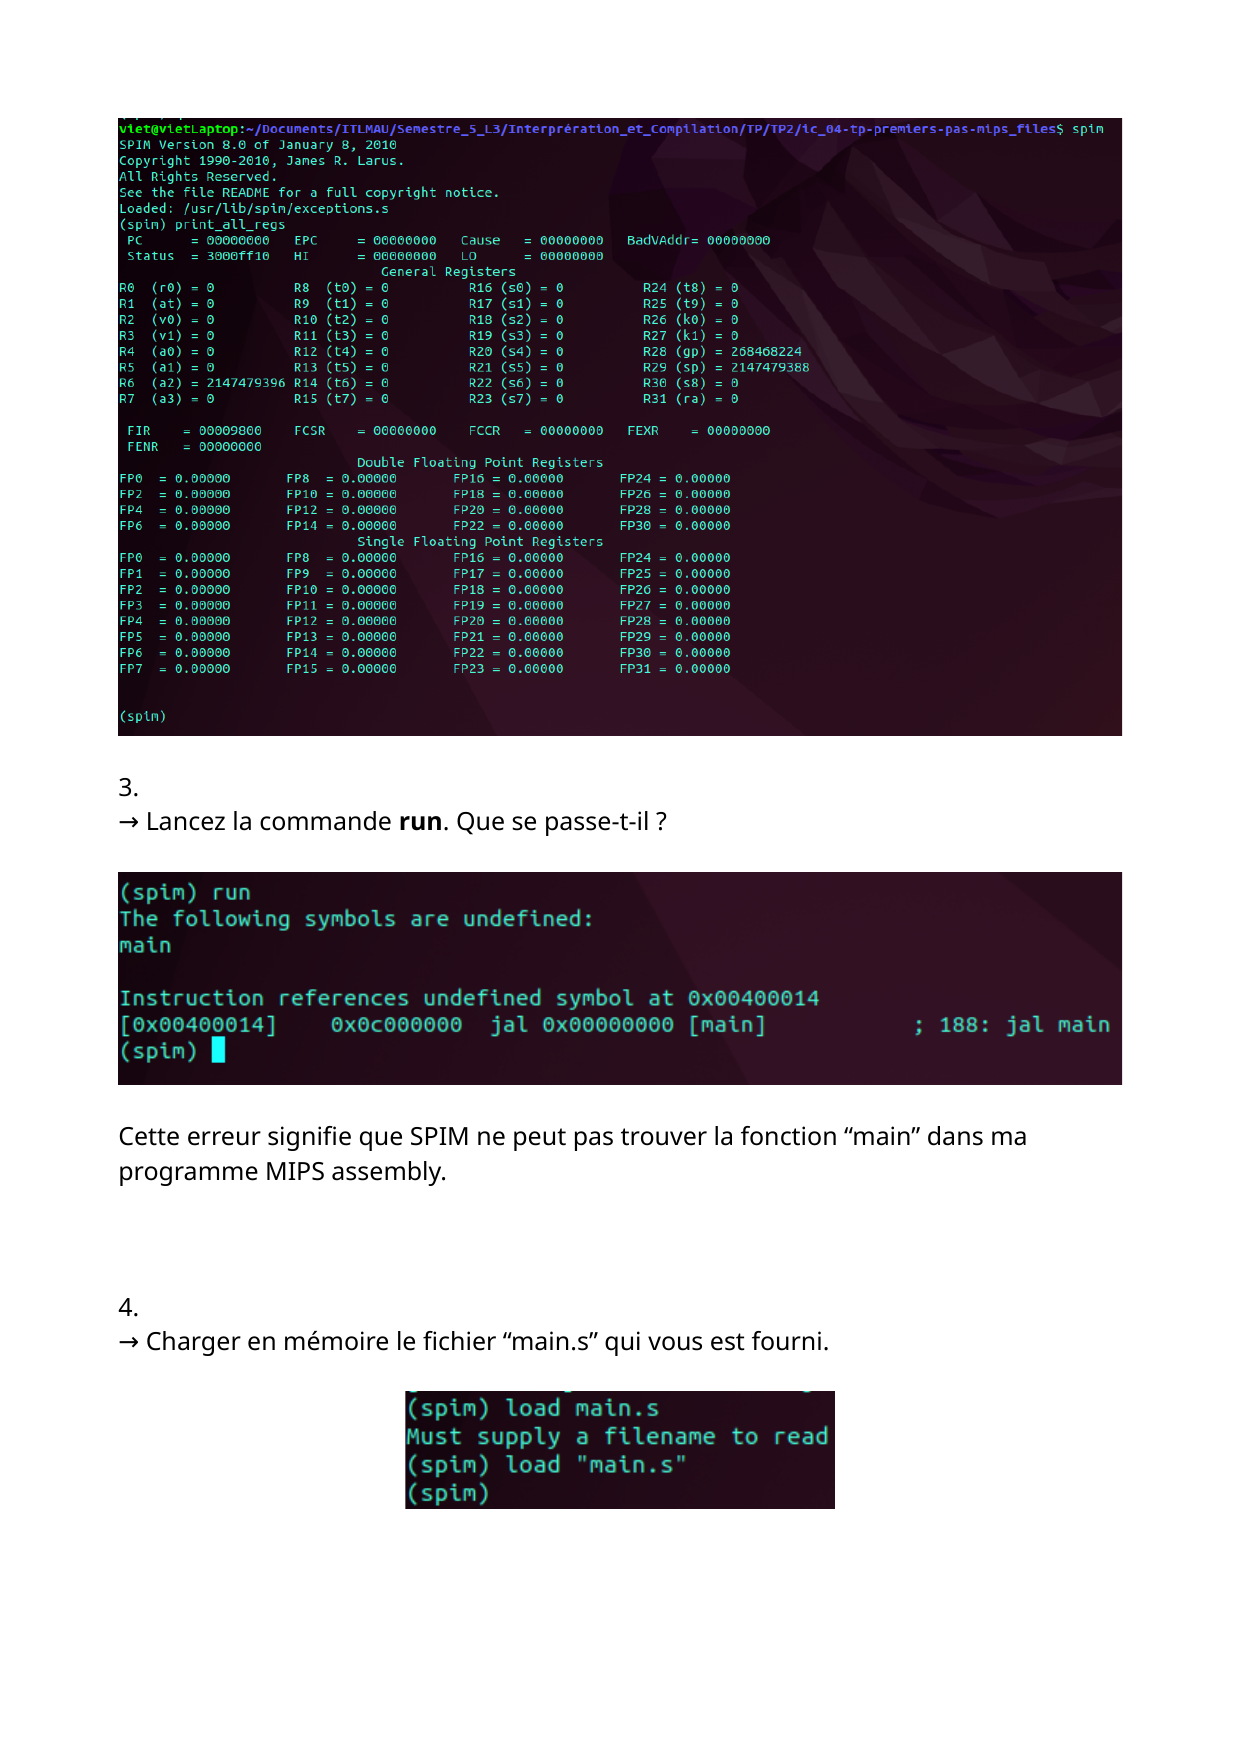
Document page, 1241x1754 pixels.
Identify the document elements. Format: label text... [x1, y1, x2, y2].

text Cette erreur signifie que SPIM ne peut pas trouver la fonction “main” dans ma programme MIPS assembly. [118, 1119, 1122, 1187]
text → Charger en mémoire le fichier “main.s” qui vous est fourni. [118, 1323, 1122, 1357]
picture [118, 872, 1123, 1085]
picture [405, 1391, 835, 1509]
text 3. [118, 770, 1122, 804]
text → Lancez la commande run. Que se passe-t-il ? [118, 804, 1122, 838]
text 4. [118, 1289, 1122, 1323]
picture [118, 118, 1123, 736]
